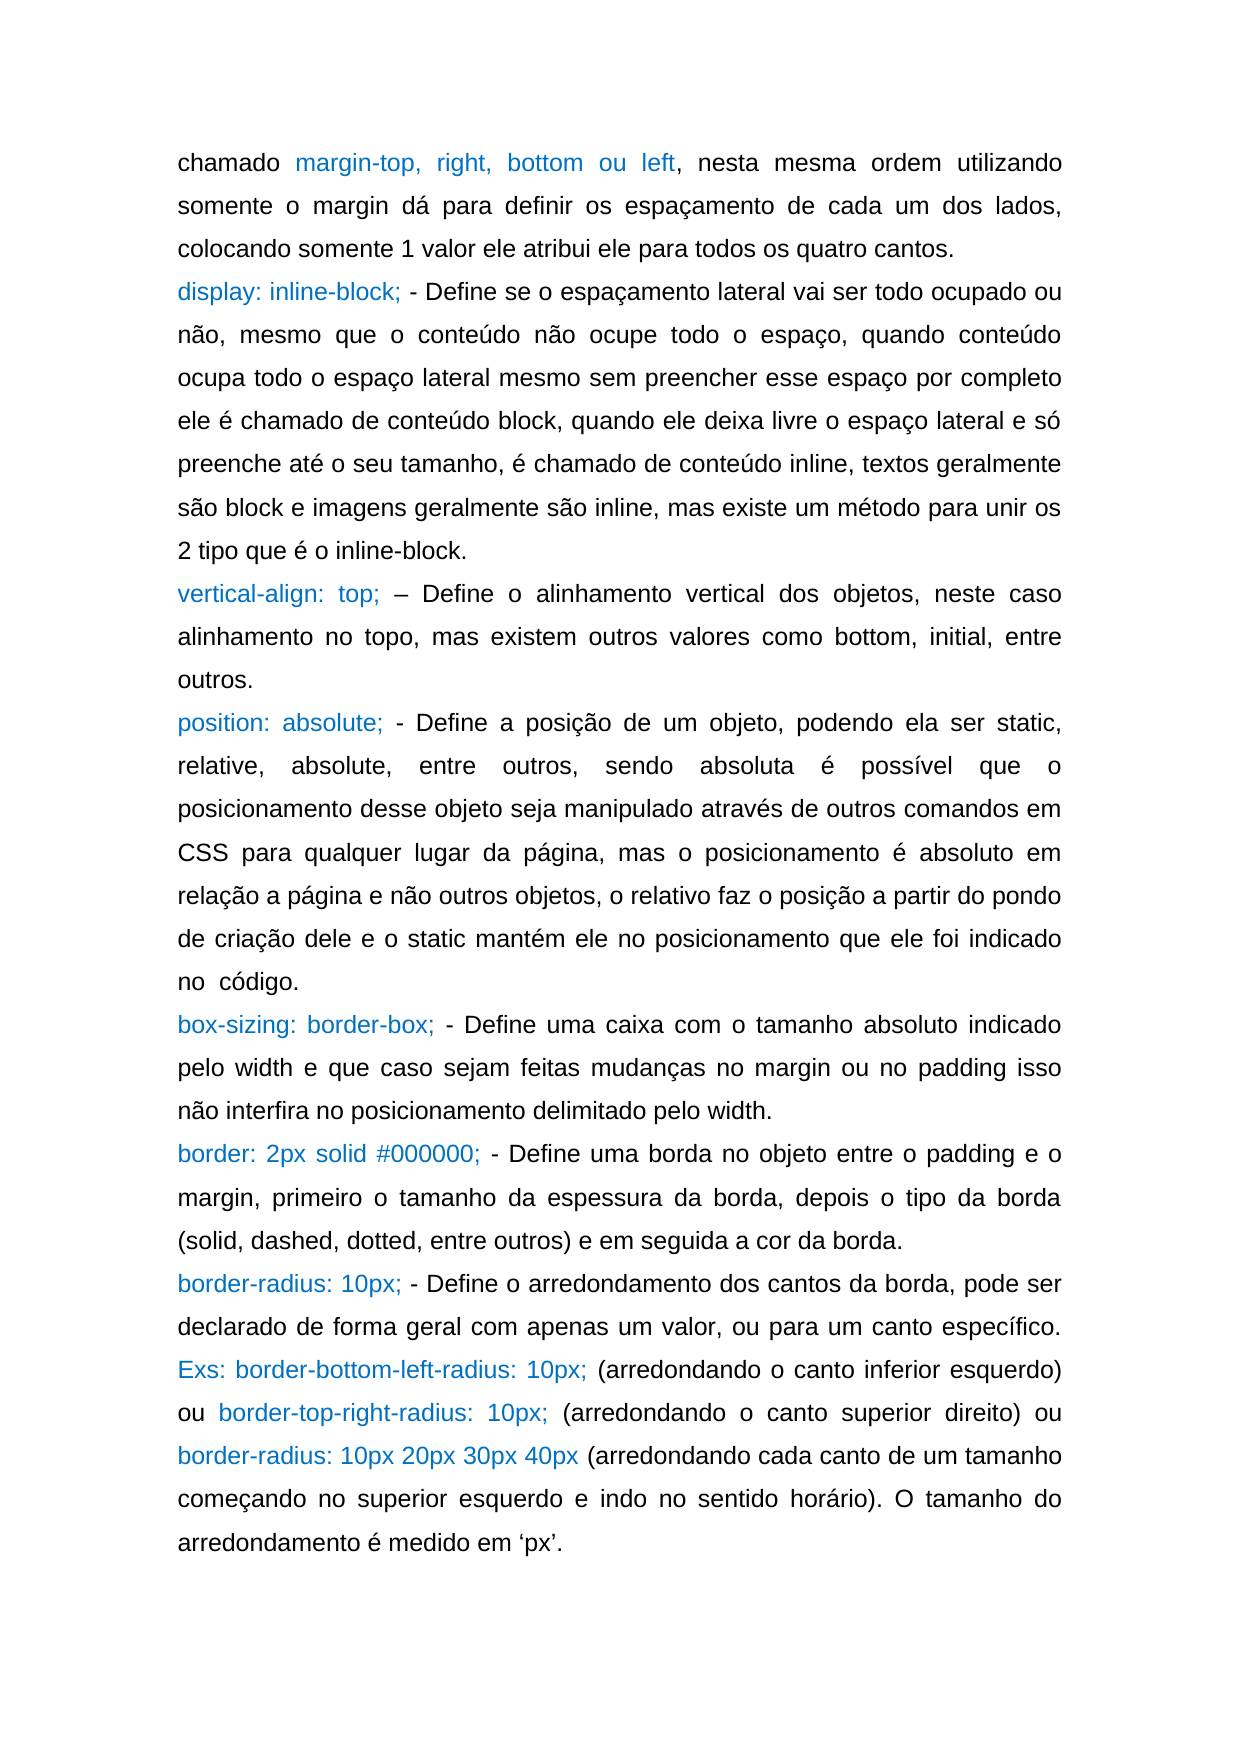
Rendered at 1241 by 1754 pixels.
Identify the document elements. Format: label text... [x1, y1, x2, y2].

text vertical-align: top; – Define o alinhamento vertical dos objetos, neste caso alinhamento no topo, mas existem outros valores como bottom, initial, entre outros. [177, 579, 1063, 694]
text border-radius: 10px; - Define o arredondamento dos cantos da borda, pode ser declarado de forma geral com apenas um valor, ou para um canto específico. Exs: border-bottom-left-radius: 10px; (arredondando o canto inferior esquerdo) ou border-top-right-radius: 10px; (arredondando o canto superior direito) ou border-radius: 10px 20px 30px 40px (arredondando cada canto de um tamanho começando no superior esquerdo e indo no sentido horário). O tamanho do arredondamento é medido em ‘px’. [177, 1269, 1063, 1556]
text position: absolute; - Define a posição de um objeto, podendo ela ser static, relative, absolute, entre outros, sendo absoluta é possível que o posicionamento desse objeto seja manipulado através de outros comandos em CSS para qualquer lugar da página, mas o posicionamento é absoluto em relação a página e não outros objetos, o relativo faz o posição a partir do pondo de criação dele e o static mantém ele no posicionamento que ele foi indicado no código. [177, 708, 1063, 996]
text chamado margin-top, right, bottom ou left, nesta mesma ordem utilizando somente o margin dá para definir os espaçamento de cada um dos lados, colocando somente 1 valor ele atribui ele para todos os quatro cantos. [177, 148, 1063, 263]
text display: inline-block; - Define se o espaçamento lateral vai ser todo ocupado ou não, mesmo que o conteúdo não ocupe todo o espaço, quando conteúdo ocupa todo o espaço lateral mesmo sem preencher esse espaço por completo ele é chamado de conteúdo block, quando ele deixa livre o espaço lateral e só preenche até o seu tamanho, é chamado de conteúdo inline, textos geralmente são block e imagens geralmente são inline, mas existe um método para unir os 2 tipo que é o inline-block. [177, 277, 1063, 564]
text border: 2px solid #000000; - Define uma borda no objeto entre o padding e o margin, primeiro o tamanho da espessura da borda, depois o tipo da borda (solid, dashed, dotted, entre outros) e em seguida a cor da borda. [177, 1139, 1063, 1254]
text box-sizing: border-box; - Define uma caixa com o tamanho absoluto indicado pelo width e que caso sejam feitas mudanças no margin ou no padding isso não interfira no posicionamento delimitado pelo width. [177, 1010, 1063, 1125]
